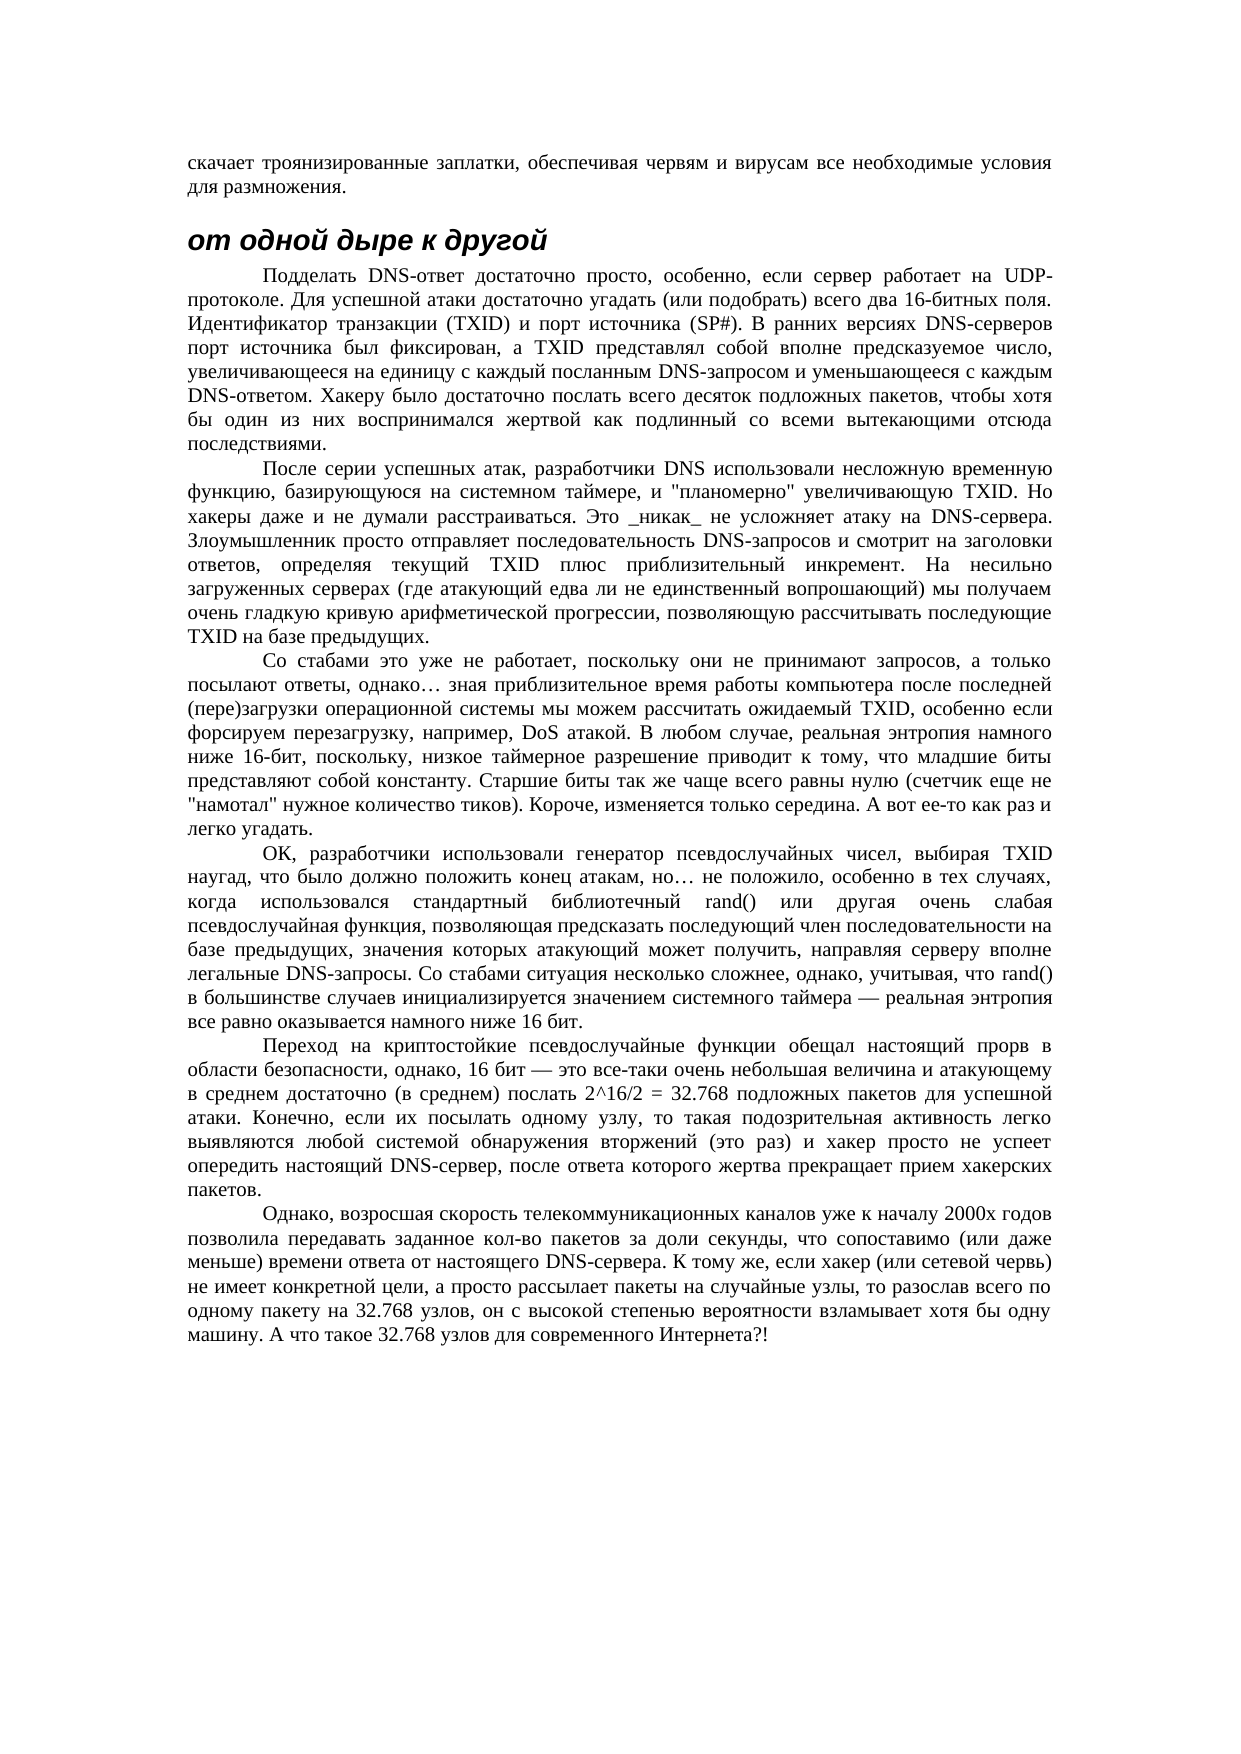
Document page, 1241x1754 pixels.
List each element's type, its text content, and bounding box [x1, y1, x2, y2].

subtitle от одной дыре к другой [187, 223, 1053, 257]
text Со стабами это уже не работает, поскольку они не принимают запросов, а только посылают ответы, однако… зная приблизительное время работы компьютера после последней (пере)загрузки операционной системы мы можем рассчитать ожидаемый TXID, особенно если форсируем перезагрузку, например, DoS атакой. В любом случае, реальная энтропия намного ниже 16-бит, поскольку, низкое таймерное разрешение приводит к тому, что младшие биты представляют собой константу. Старшие биты так же чаще всего равны нулю (счетчик еще не "намотал" нужное количество тиков). Короче, изменяется только середина. А вот ее-то как раз и легко угадать. [187, 648, 1053, 840]
text скачает троянизированные заплатки, обеспечивая червям и вирусам все необходимые условия для размножения. [187, 150, 1053, 198]
text Переход на криптостойкие псевдослучайные функции обещал настоящий прорв в области безопасности, однако, 16 бит — это все-таки очень небольшая величина и атакующему в среднем достаточно (в среднем) послать 2^16/2 = 32.768 подложных пакетов для успешной атаки. Конечно, если их посылать одному узлу, то такая подозрительная активность легко выявляются любой системой обнаружения вторжений (это раз) и хакер просто не успеет опередить настоящий DNS-сервер, после ответа которого жертва прекращает прием хакерских пакетов. [187, 1033, 1053, 1201]
text Подделать DNS-ответ достаточно просто, особенно, если сервер работает на UDP-протоколе. Для успешной атаки достаточно угадать (или подобрать) всего два 16-битных поля. Идентификатор транзакции (TXID) и порт источника (SP#). В ранних версиях DNS-серверов порт источника был фиксирован, а TXID представлял собой вполне предсказуемое число, увеличивающееся на единицу с каждый посланным DNS-запросом и уменьшающееся с каждым DNS-ответом. Хакеру было достаточно послать всего десяток подложных пакетов, чтобы хотя бы один из них воспринимался жертвой как подлинный со всеми вытекающими отсюда последствиями. [187, 263, 1053, 455]
text После серии успешных атак, разработчики DNS использовали несложную временную функцию, базирующуюся на системном таймере, и "планомерно" увеличивающую TXID. Но хакеры даже и не думали расстраиваться. Это _никак_ не усложняет атаку на DNS-сервера. Злоумышленник просто отправляет последовательность DNS-запросов и смотрит на заголовки ответов, определяя текущий TXID плюс приблизительный инкремент. На несильно загруженных серверах (где атакующий едва ли не единственный вопрошающий) мы получаем очень гладкую кривую арифметической прогрессии, позволяющую рассчитывать последующие TXID на базе предыдущих. [187, 455, 1053, 648]
text Однако, возросшая скорость телекоммуникационных каналов уже к началу 2000х годов позволила передавать заданное кол-во пакетов за доли секунды, что сопоставимо (или даже меньше) времени ответа от настоящего DNS-сервера. К тому же, если хакер (или сетевой червь) не имеет конкретной цели, а просто рассылает пакеты на случайные узлы, то разослав всего по одному пакету на 32.768 узлов, он с высокой степенью вероятности взламывает хотя бы одну машину. А что такое 32.768 узлов для современного Интернета?! [187, 1201, 1053, 1346]
text ОК, разработчики использовали генератор псевдослучайных чисел, выбирая TXID наугад, что было должно положить конец атакам, но… не положило, особенно в тех случаях, когда использовался стандартный библиотечный rand() или другая очень слабая псевдослучайная функция, позволяющая предсказать последующий член последовательности на базе предыдущих, значения которых атакующий может получить, направляя серверу вполне легальные DNS-запросы. Со стабами ситуация несколько сложнее, однако, учитывая, что rand() в большинстве случаев инициализируется значением системного таймера — реальная энтропия все равно оказывается намного ниже 16 бит. [187, 840, 1053, 1033]
